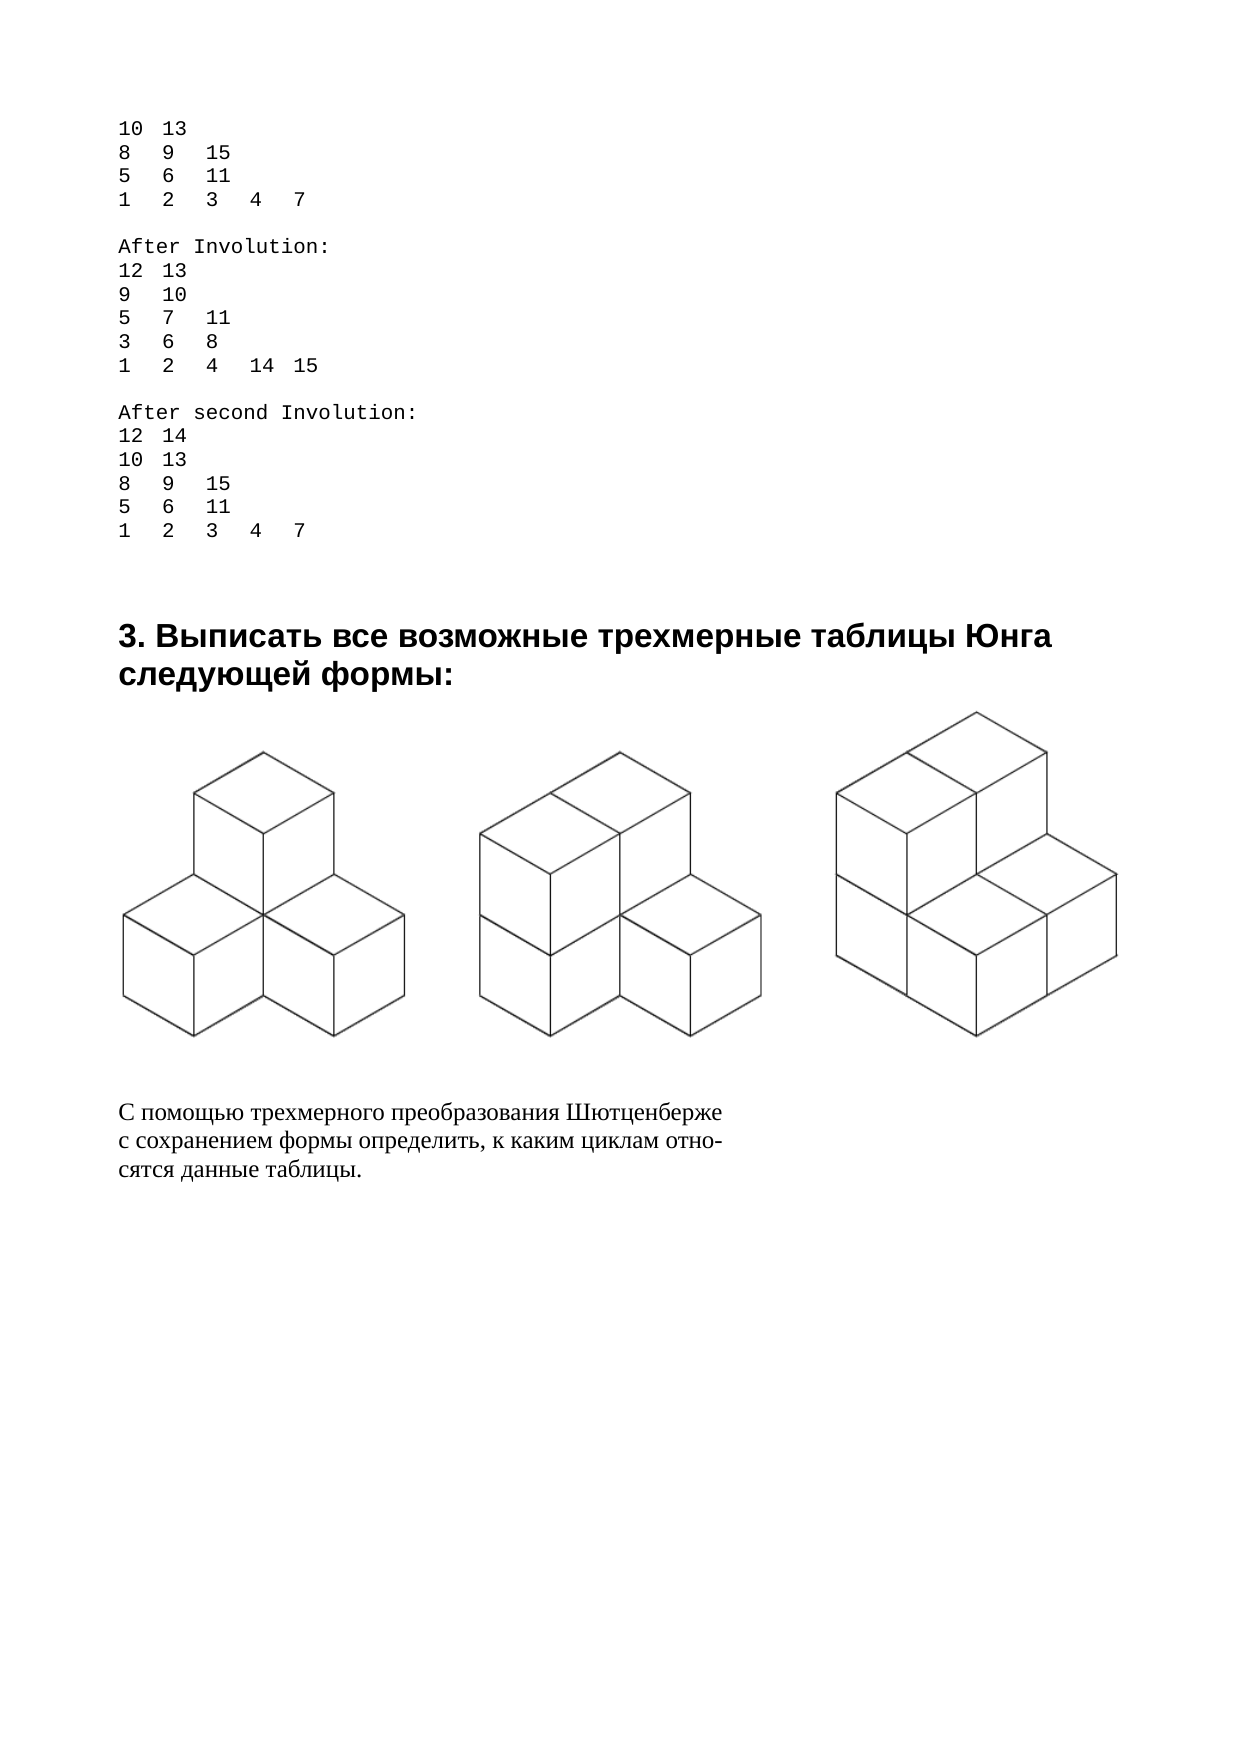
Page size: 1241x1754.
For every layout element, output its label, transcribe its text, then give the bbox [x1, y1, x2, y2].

text 8 9 15 [118, 142, 1122, 165]
text 1 2 3 4 7 [118, 189, 1122, 213]
text 1 2 4 14 15 [118, 354, 1122, 378]
picture [118, 705, 1123, 1045]
text 1 2 3 4 7 [118, 520, 1122, 544]
text 8 9 15 [118, 473, 1122, 496]
text 10 13 [118, 449, 1122, 473]
text С помощью трехмерного преобразования Шютценберже [118, 1097, 1122, 1125]
text с сохранением формы определить, к каким циклам отно- [118, 1125, 1122, 1154]
text After Involution: [118, 236, 1122, 260]
text After second Involution: [118, 402, 1122, 426]
subtitle 3. Выписать все возможные трехмерные таблицы Юнга следующей формы: [118, 616, 1122, 693]
text 5 7 11 [118, 307, 1122, 331]
text 12 13 [118, 260, 1122, 284]
text 5 6 11 [118, 496, 1122, 520]
text 9 10 [118, 284, 1122, 307]
text сятся данные таблицы. [118, 1154, 1122, 1183]
text 3 6 8 [118, 331, 1122, 354]
text 5 6 11 [118, 165, 1122, 189]
text 10 13 [118, 118, 1122, 142]
text 12 14 [118, 426, 1122, 449]
